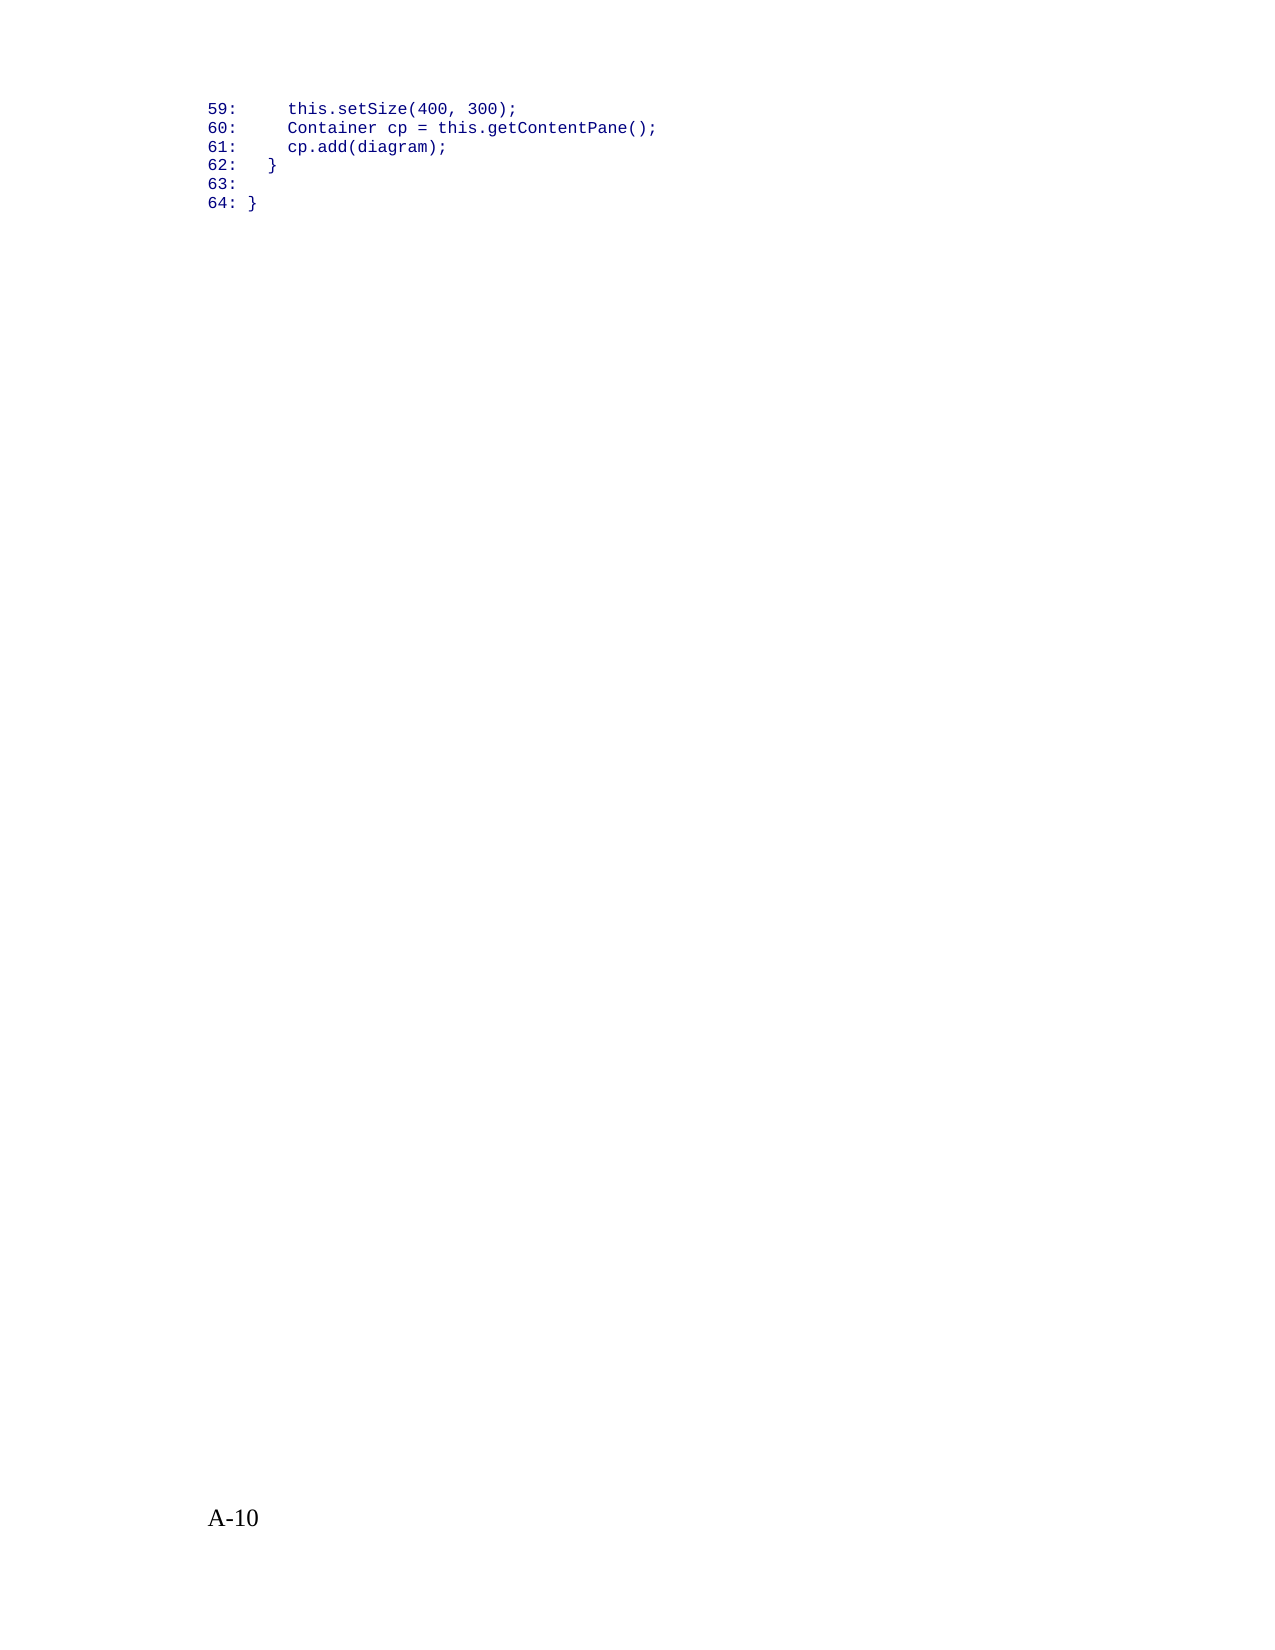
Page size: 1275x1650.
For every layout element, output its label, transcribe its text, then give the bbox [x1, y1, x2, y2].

text 64: } [207, 195, 1156, 213]
text 61: cp.add(diagram); [207, 138, 1156, 157]
text 59: this.setSize(400, 300); [207, 100, 1156, 119]
text 62: } [207, 157, 1156, 176]
text 63: [207, 176, 1156, 195]
text 60: Container cp = this.getContentPane(); [207, 119, 1156, 138]
